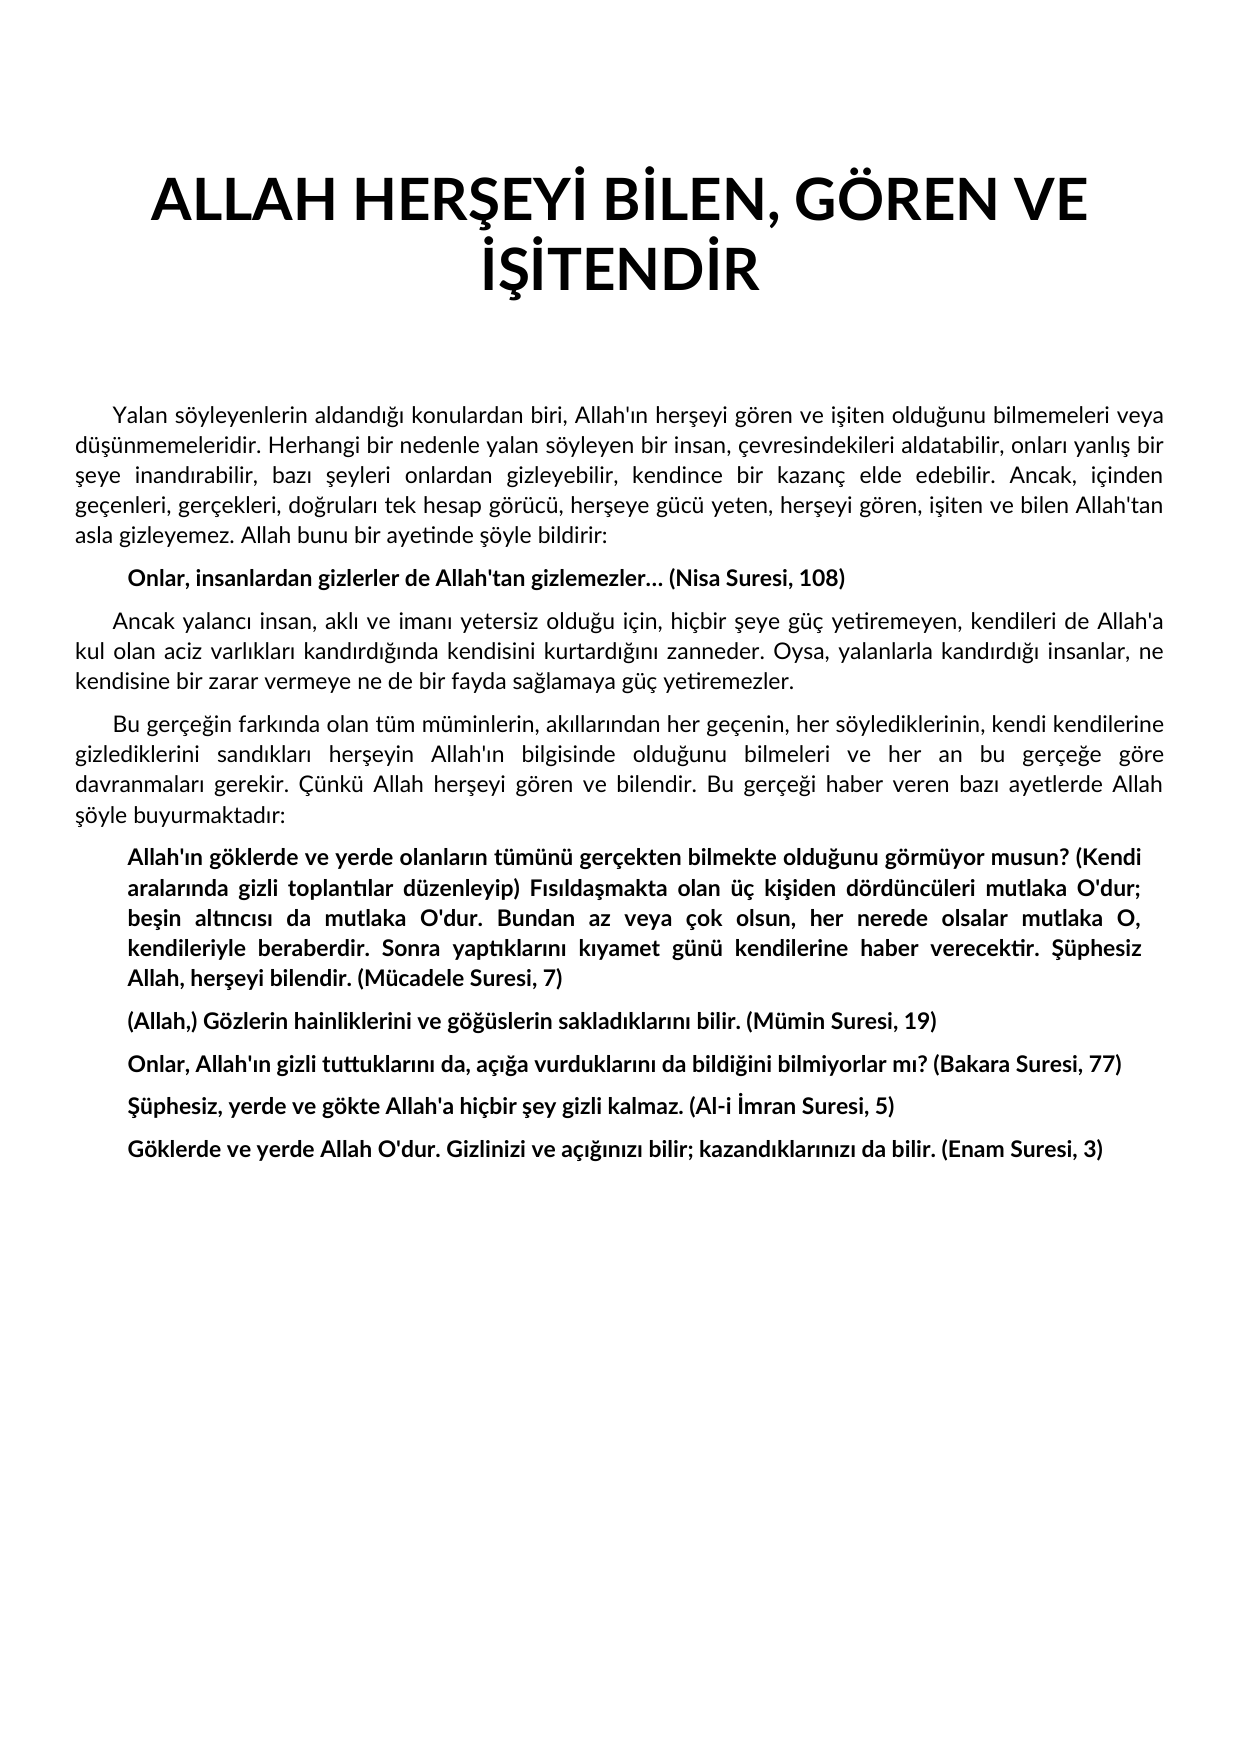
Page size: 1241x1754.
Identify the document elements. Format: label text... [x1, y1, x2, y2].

text Onlar, insanlardan gizlerler de Allah'tan gizlemezler… (Nisa Suresi, 108) [127, 564, 1143, 591]
text (Allah,) Gözlerin hainliklerini ve göğüslerin sakladıklarını bilir. (Mümin Suresi, 19) [127, 1007, 1143, 1034]
text Onlar, Allah'ın gizli tuttuklarını da, açığa vurduklarını da bildiğini bilmiyorlar mı? (Bakara Suresi, 77) [127, 1049, 1143, 1077]
subtitle ALLAH HERŞEYİ BİLEN, GÖREN VE İŞİTENDİR [75, 162, 1165, 302]
text Bu gerçeğin farkında olan tüm müminlerin, akıllarından her geçenin, her söylediklerinin, kendi kendilerine gizlediklerini sandıkları herşeyin Allah'ın bilgisinde olduğunu bilmeleri ve her an bu gerçeğe göre davranmaları gerekir. Çünkü Allah herşeyi gören ve bilendir. Bu gerçeği haber veren bazı ayetlerde Allah şöyle buyurmaktadır: [75, 710, 1165, 828]
text Şüphesiz, yerde ve gökte Allah'a hiçbir şey gizli kalmaz. (Al-i İmran Suresi, 5) [127, 1092, 1143, 1119]
text Göklerde ve yerde Allah O'dur. Gizlinizi ve açığınızı bilir; kazandıklarınızı da bilir. (Enam Suresi, 3) [127, 1135, 1143, 1162]
text Ancak yalancı insan, aklı ve imanı yetersiz olduğu için, hiçbir şeye güç yetiremeyen, kendileri de Allah'a kul olan aciz varlıkları kandırdığında kendisini kurtardığını zanneder. Oysa, yalanlarla kandırdığı insanlar, ne kendisine bir zarar vermeye ne de bir fayda sağlamaya güç yetiremezler. [75, 607, 1165, 694]
text Yalan söyleyenlerin aldandığı konulardan biri, Allah'ın herşeyi gören ve işiten olduğunu bilmemeleri veya düşünmemeleridir. Herhangi bir nedenle yalan söyleyen bir insan, çevresindekileri aldatabilir, onları yanlış bir şeye inandırabilir, bazı şeyleri onlardan gizleyebilir, kendince bir kazanç elde edebilir. Ancak, içinden geçenleri, gerçekleri, doğruları tek hesap görücü, herşeye gücü yeten, herşeyi gören, işiten ve bilen Allah'tan asla gizleyemez. Allah bunu bir ayetinde şöyle bildirir: [75, 400, 1165, 549]
text Allah'ın göklerde ve yerde olanların tümünü gerçekten bilmekte olduğunu görmüyor musun? (Kendi aralarında gizli toplantılar düzenleyip) Fısıldaşmakta olan üç kişiden dördüncüleri mutlaka O'dur; beşin altıncısı da mutlaka O'dur. Bundan az veya çok olsun, her nerede olsalar mutlaka O, kendileriyle beraberdir. Sonra yaptıklarını kıyamet günü kendilerine haber verecektir. Şüphesiz Allah, herşeyi bilendir. (Mücadele Suresi, 7) [127, 843, 1143, 991]
